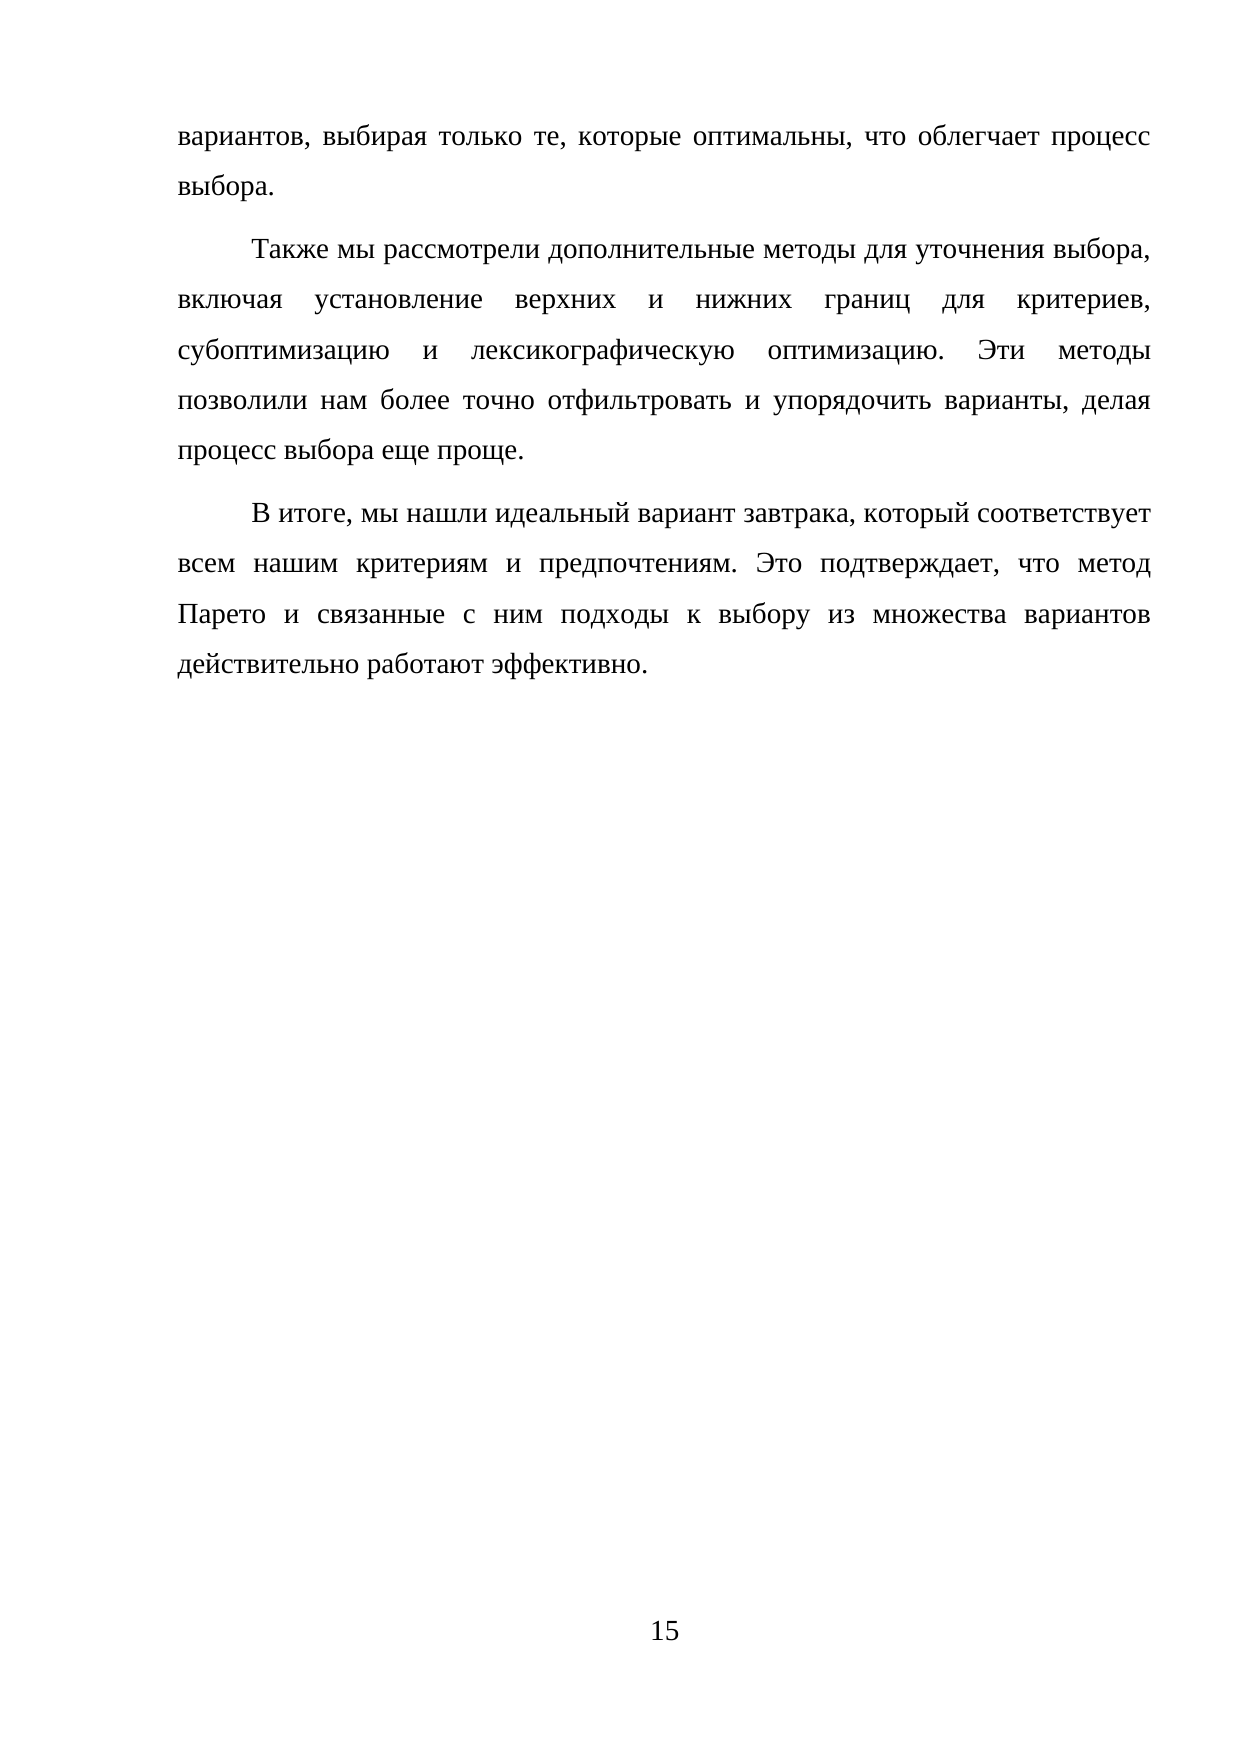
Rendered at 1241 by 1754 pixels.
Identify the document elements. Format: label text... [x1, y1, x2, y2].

text В итоге, мы нашли идеальный вариант завтрака, который соответствует всем нашим критериям и предпочтениям. Это подтверждает, что метод Парето и связанные с ним подходы к выбору из множества вариантов действительно работают эффективно. [177, 495, 1152, 680]
text вариантов, выбирая только те, которые оптимальны, что облегчает процесс выбора. [177, 118, 1152, 202]
text Также мы рассмотрели дополнительные методы для уточнения выбора, включая установление верхних и нижних границ для критериев, субоптимизацию и лексикографическую оптимизацию. Эти методы позволили нам более точно отфильтровать и упорядочить варианты, делая процесс выбора еще проще. [177, 231, 1152, 466]
